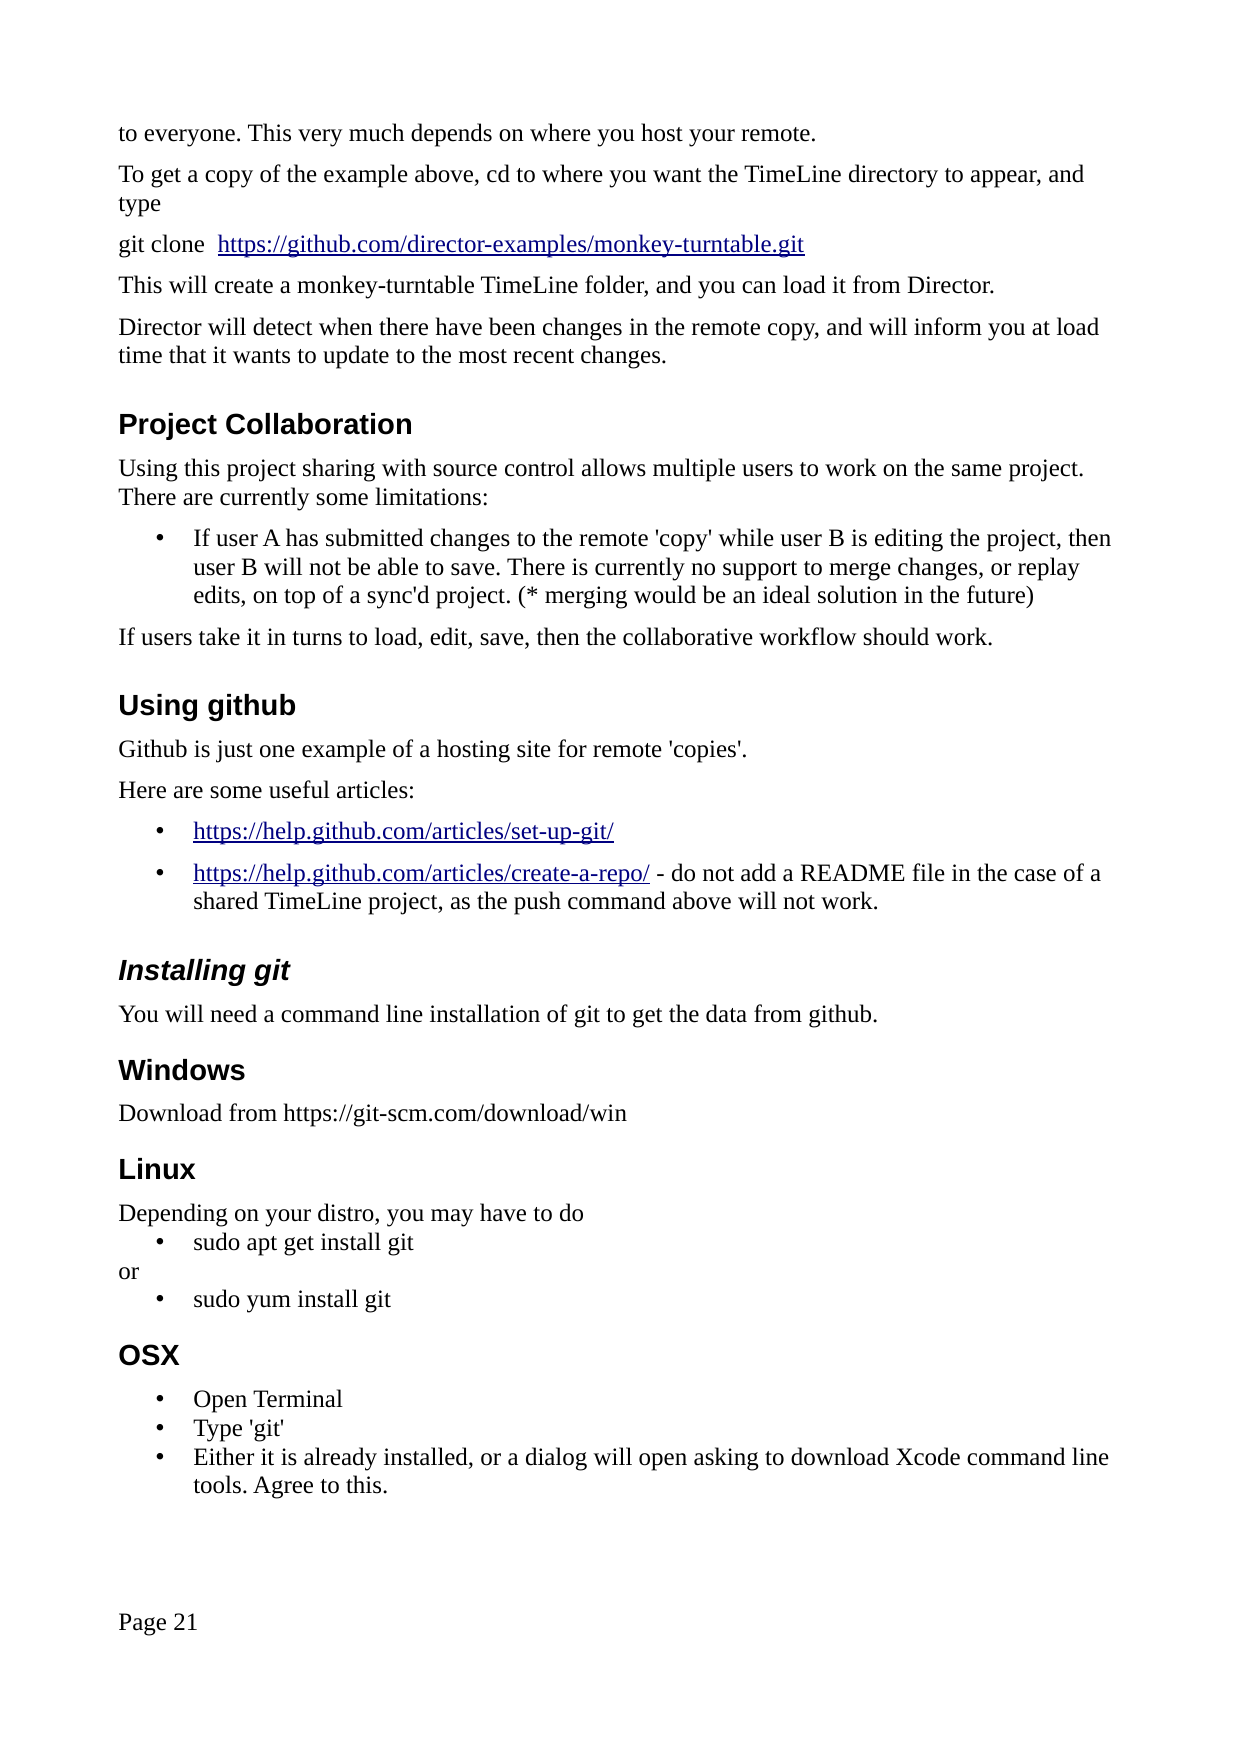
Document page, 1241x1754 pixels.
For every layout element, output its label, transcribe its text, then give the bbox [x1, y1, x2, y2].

text Director will detect when there have been changes in the remote copy, and will inform you at load time that it wants to update to the most recent changes. [118, 312, 1122, 369]
subtitle Windows [118, 1052, 1122, 1086]
list sudo apt get install git [156, 1227, 1122, 1256]
list If user A has submitted changes to the remote 'copy' while user B is editing the project, then user B will not be able to save. There is currently no support to merge changes, or replay edits, on top of a sync'd project. (* merging would be an ideal solution in the future) [156, 523, 1122, 609]
subtitle Project Collaboration [118, 407, 1122, 440]
text to everyone. This very much depends on where you host your remote. [118, 118, 1122, 147]
subtitle OSX [118, 1338, 1122, 1372]
text Github is just one example of a hosting site for remote 'copies'. [118, 734, 1122, 763]
list Either it is already installed, or a dialog will open asking to download Xcode command line tools. Agree to this. [156, 1442, 1122, 1499]
text Here are some useful articles: [118, 775, 1122, 804]
list sudo yum install git [156, 1284, 1122, 1313]
list https://help.github.com/articles/create-a-repo/ - do not add a README file in the case of a shared TimeLine project, as the push command above will not work. [156, 858, 1122, 915]
subtitle Using github [118, 688, 1122, 721]
list Type 'git' [156, 1413, 1122, 1442]
text Depending on your distro, you may have to do [118, 1198, 1122, 1227]
text To get a copy of the example above, cd to where you want the TimeLine directory to appear, and type [118, 159, 1122, 217]
text or [118, 1256, 1122, 1284]
list Open Terminal [156, 1384, 1122, 1413]
subtitle Linux [118, 1152, 1122, 1186]
text This will create a monkey-turntable TimeLine folder, and you can load it from Director. [118, 271, 1122, 299]
text You will need a command line installation of git to get the data from github. [118, 999, 1122, 1027]
text Using this project sharing with source control allows multiple users to work on the same project. There are currently some limitations: [118, 453, 1122, 510]
text Download from https://git-scm.com/download/win [118, 1098, 1122, 1127]
text git clone https://github.com/director-examples/monkey-turntable.git [118, 229, 1122, 258]
text If users take it in turns to load, edit, save, then the collaborative workflow should work. [118, 622, 1122, 650]
list https://help.github.com/articles/set-up-git/ [156, 816, 1122, 845]
subtitle Installing git [118, 953, 1122, 986]
